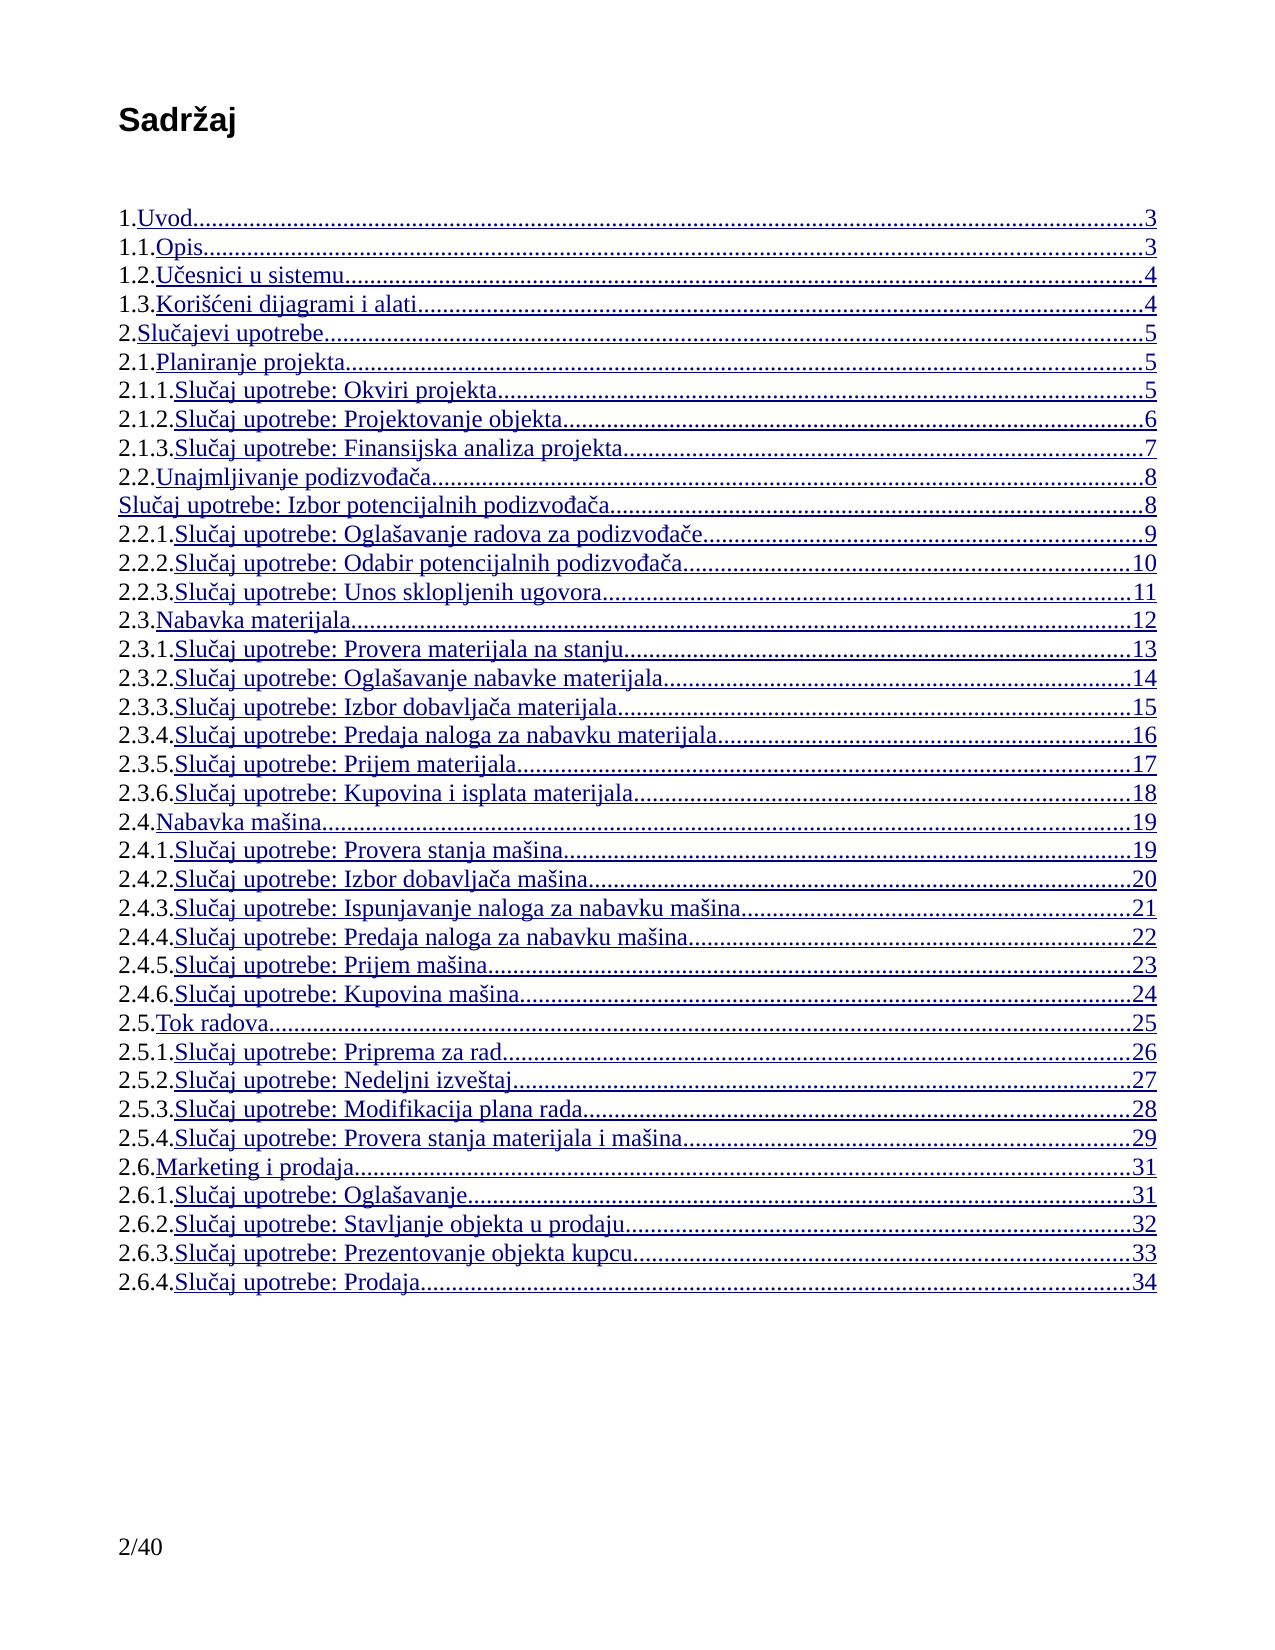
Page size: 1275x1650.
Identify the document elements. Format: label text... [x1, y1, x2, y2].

text 2.1.3.Slučaj upotrebe: Finansijska analiza projekta 7 [118, 433, 1157, 462]
text 2.2.2.Slučaj upotrebe: Odabir potencijalnih podizvođača 10 [118, 548, 1157, 577]
text 2.6.1.Slučaj upotrebe: Oglašavanje 31 [118, 1180, 1157, 1209]
text 2.4.6.Slučaj upotrebe: Kupovina mašina 24 [118, 979, 1157, 1008]
text 2.4.5.Slučaj upotrebe: Prijem mašina 23 [118, 950, 1157, 979]
text 1.Uvod 3 [118, 203, 1157, 232]
subtitle Sadržaj [118, 101, 1157, 139]
text 2.6.3.Slučaj upotrebe: Prezentovanje objekta kupcu 33 [118, 1238, 1157, 1267]
text 2.4.Nabavka mašina 19 [118, 807, 1157, 835]
text Slučaj upotrebe: Izbor potencijalnih podizvođača 8 [118, 490, 1157, 515]
text 2.5.1.Slučaj upotrebe: Priprema za rad 26 [118, 1037, 1157, 1065]
text 2.3.Nabavka materijala 12 [118, 605, 1157, 634]
text 2.1.2.Slučaj upotrebe: Projektovanje objekta 6 [118, 404, 1157, 433]
text 2.1.Planiranje projekta 5 [118, 347, 1157, 375]
text 2.5.2.Slučaj upotrebe: Nedeljni izveštaj 27 [118, 1065, 1157, 1094]
text 2.5.4.Slučaj upotrebe: Provera stanja materijala i mašina 29 [118, 1123, 1157, 1152]
text 2.3.4.Slučaj upotrebe: Predaja naloga za nabavku materijala 16 [118, 720, 1157, 749]
text 2.6.2.Slučaj upotrebe: Stavljanje objekta u prodaju 32 [118, 1209, 1157, 1238]
text 2.2.Unajmljivanje podizvođača 8 [118, 462, 1157, 490]
text 2.5.3.Slučaj upotrebe: Modifikacija plana rada. 28 [118, 1094, 1157, 1123]
text 2.2.3.Slučaj upotrebe: Unos sklopljenih ugovora 11 [118, 577, 1157, 605]
text 1.3.Korišćeni dijagrami i alati 4 [118, 289, 1157, 318]
text 1.2.Učesnici u sistemu 4 [118, 260, 1157, 289]
text 2.3.1.Slučaj upotrebe: Provera materijala na stanju 13 [118, 634, 1157, 663]
text 2.6.4.Slučaj upotrebe: Prodaja 34 [118, 1267, 1157, 1295]
text 2.4.2.Slučaj upotrebe: Izbor dobavljača mašina 20 [118, 864, 1157, 893]
text 2.3.3.Slučaj upotrebe: Izbor dobavljača materijala 15 [118, 692, 1157, 720]
text 2.2.1.Slučaj upotrebe: Oglašavanje radova za podizvođače 9 [118, 519, 1157, 548]
text 2.5.Tok radova 25 [118, 1008, 1157, 1037]
text 2.6.Marketing i prodaja 31 [118, 1152, 1157, 1180]
text 2.3.5.Slučaj upotrebe: Prijem materijala 17 [118, 749, 1157, 778]
text 2.4.3.Slučaj upotrebe: Ispunjavanje naloga za nabavku mašina 21 [118, 893, 1157, 922]
text 2.3.2.Slučaj upotrebe: Oglašavanje nabavke materijala 14 [118, 663, 1157, 692]
text 2.Slučajevi upotrebe 5 [118, 318, 1157, 347]
text 2.4.4.Slučaj upotrebe: Predaja naloga za nabavku mašina 22 [118, 922, 1157, 950]
text 2.3.6.Slučaj upotrebe: Kupovina i isplata materijala 18 [118, 778, 1157, 807]
text 2.4.1.Slučaj upotrebe: Provera stanja mašina 19 [118, 835, 1157, 864]
text 1.1.Opis 3 [118, 232, 1157, 260]
text 2.1.1.Slučaj upotrebe: Okviri projekta 5 [118, 375, 1157, 404]
